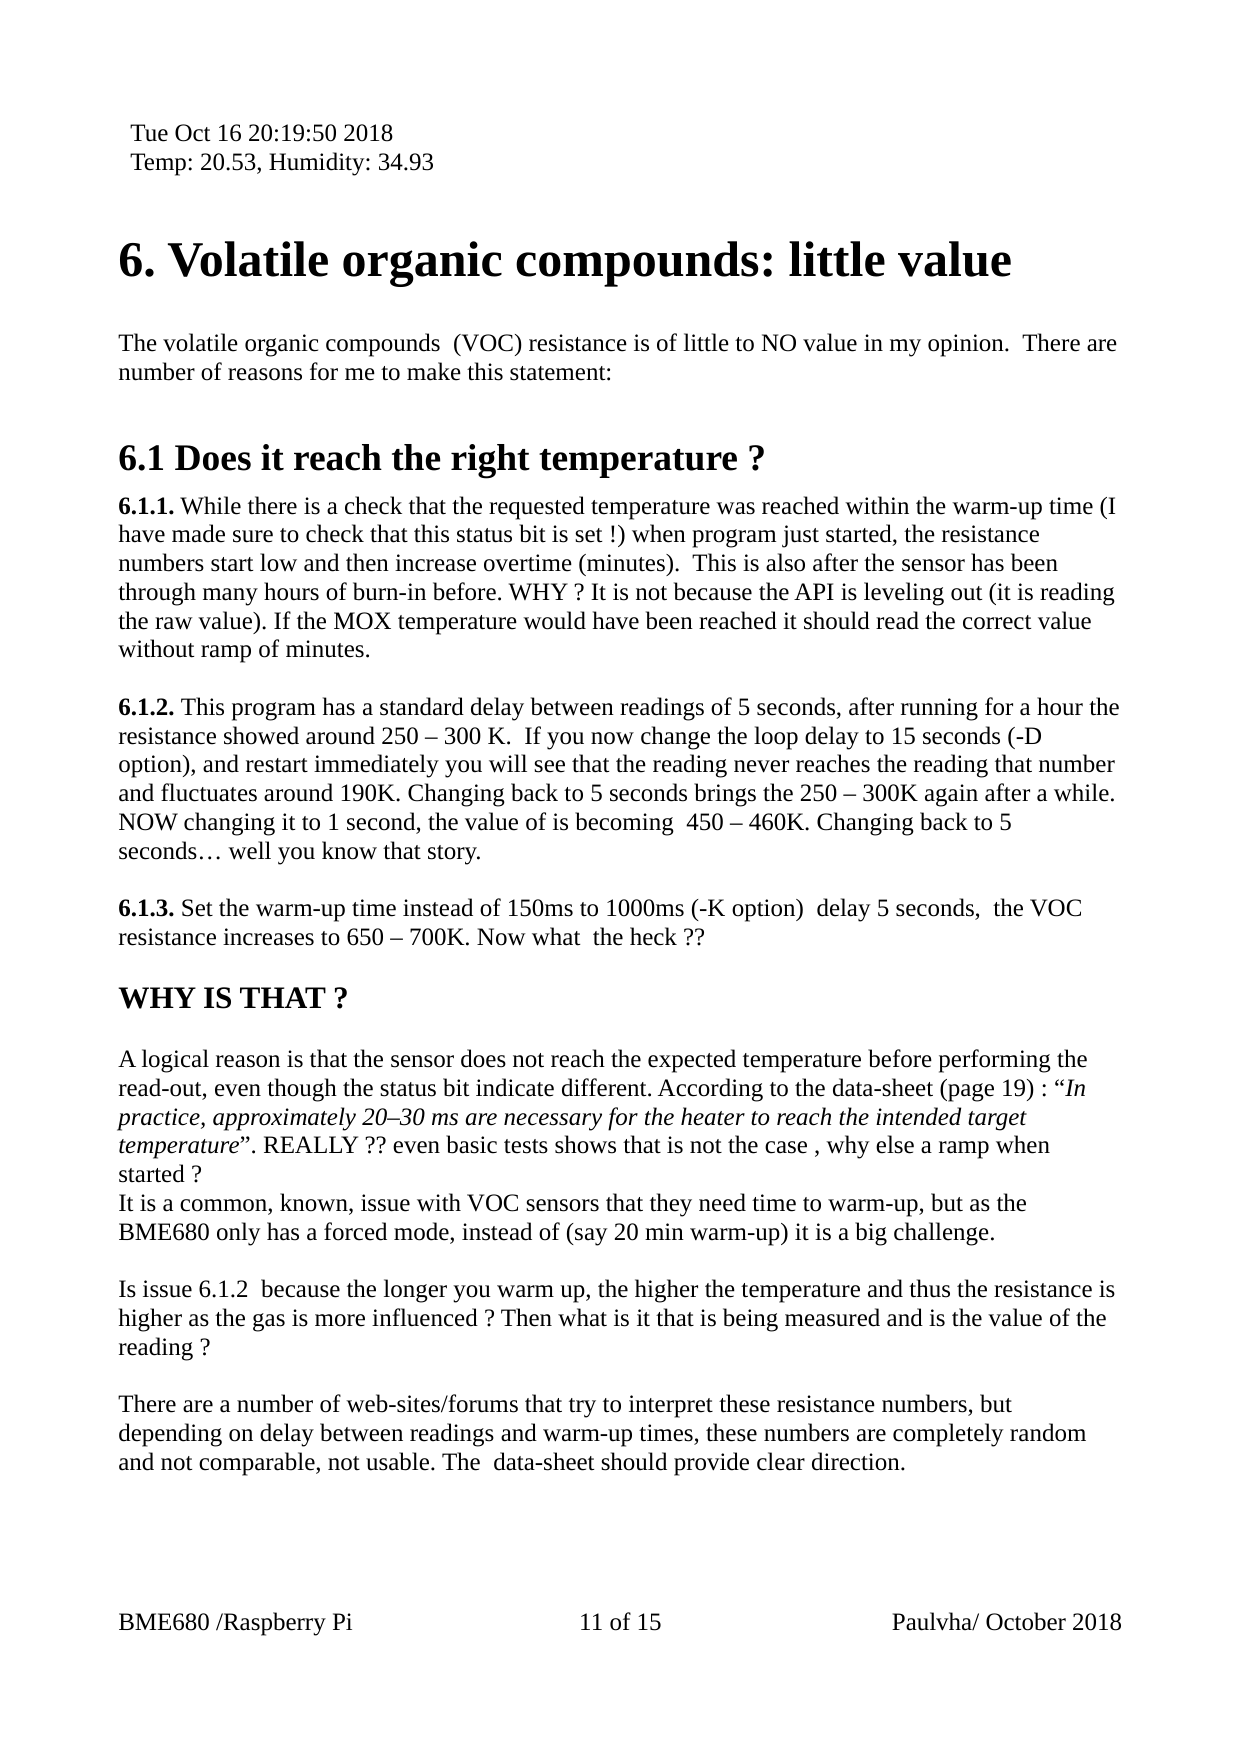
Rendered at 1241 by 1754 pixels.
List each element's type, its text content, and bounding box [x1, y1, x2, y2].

text 6.1.1. While there is a check that the requested temperature was reached within the warm-up time (I have made sure to check that this status bit is set !) when program just started, the resistance numbers start low and then increase overtime (minutes). This is also after the sensor has been through many hours of burn-in before. WHY ? It is not because the API is leveling out (it is reading the raw value). If the MOX temperature would have been reached it should read the correct value without ramp of minutes. [118, 491, 1122, 663]
text There are a number of web-sites/forums that try to interpret these resistance numbers, but depending on delay between readings and warm-up times, these numbers are completely random and not comparable, not usable. The data-sheet should provide clear direction. [118, 1389, 1122, 1476]
text WHY IS THAT ? [118, 979, 1122, 1016]
text Tue Oct 16 20:19:50 2018 [118, 118, 1122, 147]
text 6.1.2. This program has a standard delay between readings of 5 seconds, after running for a hour the resistance showed around 250 – 300 K. If you now change the loop delay to 15 seconds (-D option), and restart immediately you will see that the reading never reaches the reading that number and fluctuates around 190K. Changing back to 5 seconds brings the 250 – 300K again after a while. NOW changing it to 1 second, the value of is becoming 450 – 460K. Changing back to 5 seconds… well you know that story. [118, 692, 1122, 864]
text A logical reason is that the sensor does not reach the expected temperature before performing the read-out, even though the status bit indicate different. According to the data-sheet (page 19) : “In practice, approximately 20–30 ms are necessary for the heater to reach the intended target temperature”. REALLY ?? even basic tests shows that is not the case , why else a ramp when started ? [118, 1044, 1122, 1188]
text It is a common, known, issue with VOC sensors that they need time to warm-up, but as the BME680 only has a forced mode, instead of (say 20 min warm-up) it is a big challenge. [118, 1188, 1122, 1246]
subtitle 6.1 Does it reach the right temperature ? [118, 435, 1122, 478]
text 6.1.3. Set the warm-up time instead of 150ms to 1000ms (-K option) delay 5 seconds, the VOC resistance increases to 650 – 700K. Now what the heck ?? [118, 893, 1122, 951]
subtitle 6. Volatile organic compounds: little value [118, 229, 1122, 287]
text Is issue 6.1.2 because the longer you warm up, the higher the temperature and thus the resistance is higher as the gas is more influenced ? Then what is it that is being measured and is the value of the reading ? [118, 1274, 1122, 1361]
text Temp: 20.53, Humidity: 34.93 [118, 147, 1122, 176]
text The volatile organic compounds (VOC) resistance is of little to NO value in my opinion. There are number of reasons for me to make this statement: [118, 328, 1122, 386]
